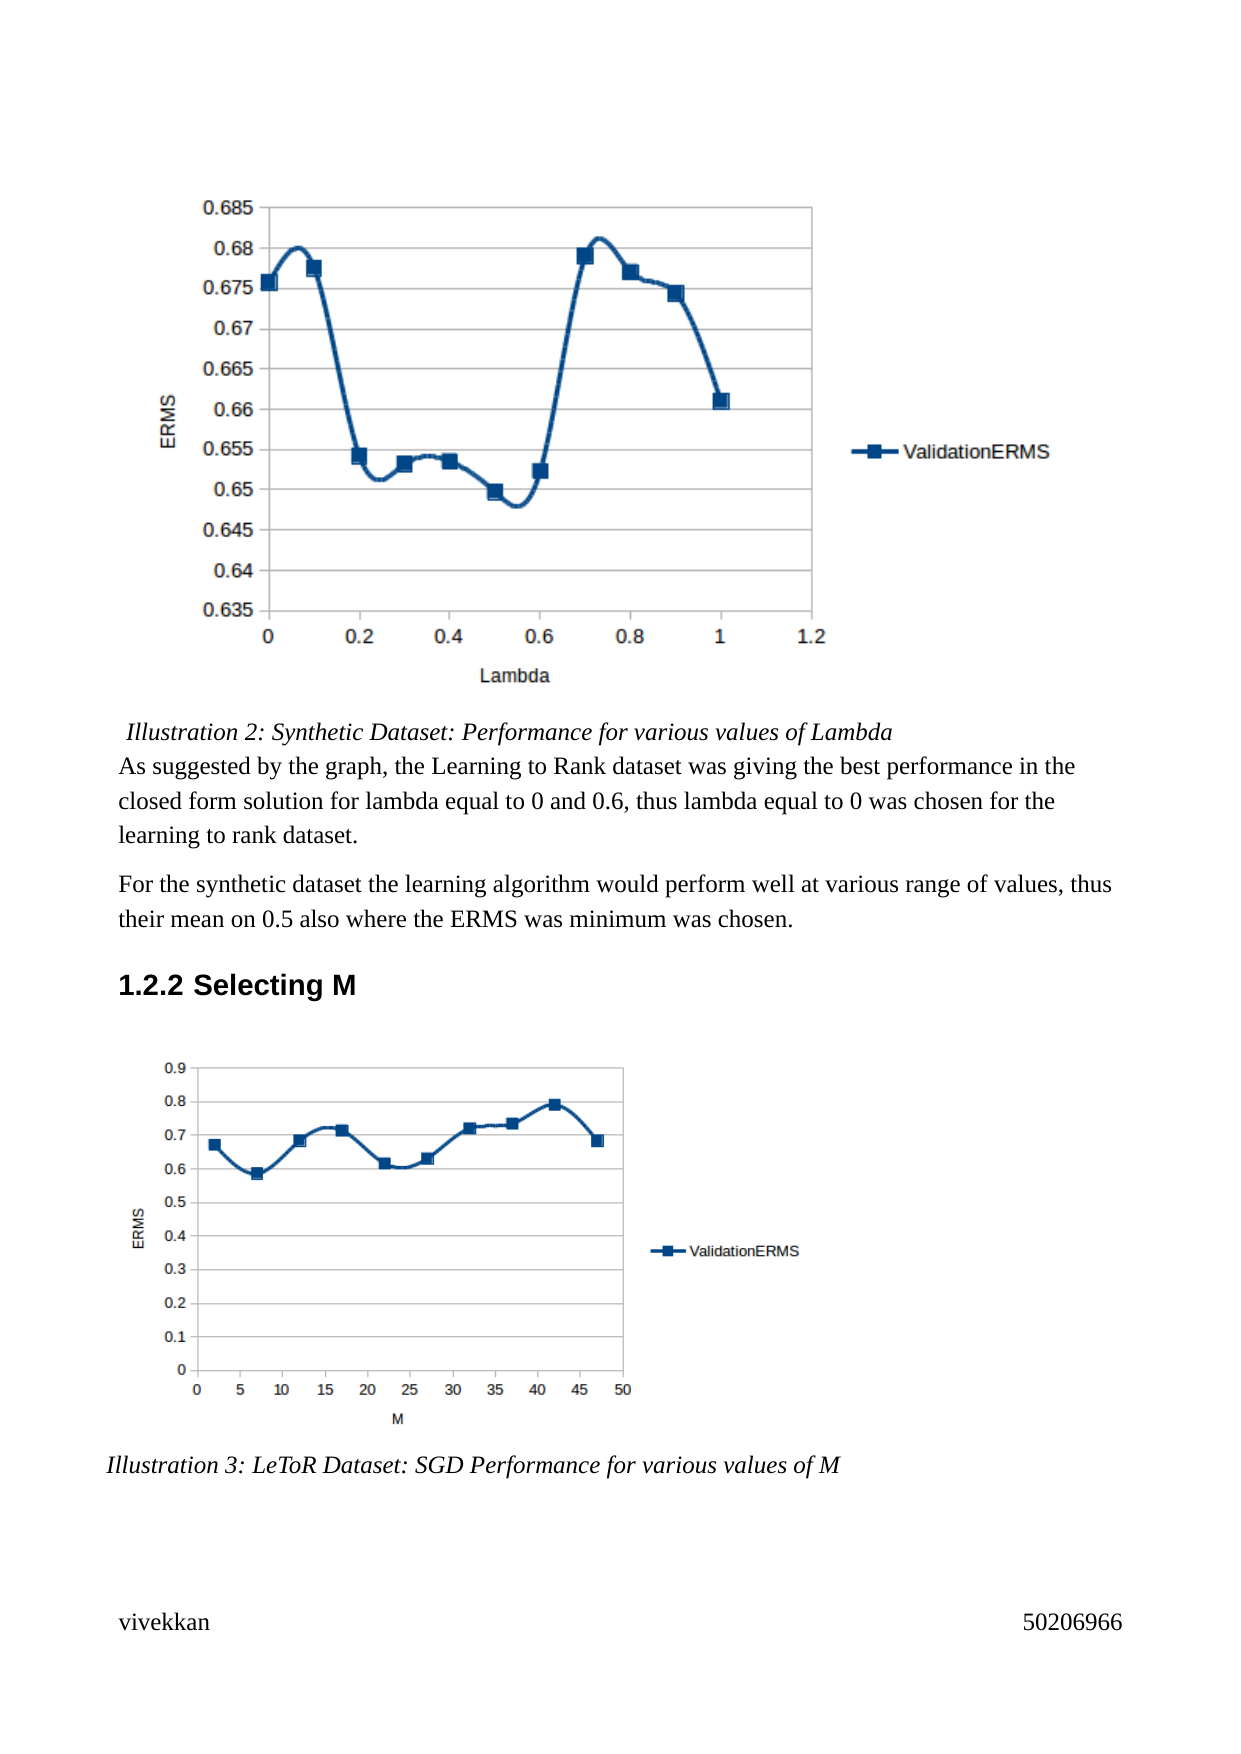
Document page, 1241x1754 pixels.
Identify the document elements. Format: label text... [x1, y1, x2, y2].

text Illustration 3: LeToR Dataset: SGD Performance for various values of M [106, 1051, 1051, 1478]
text For the synthetic dataset the learning algorithm would perform well at various range of values, thus their mean on 0.5 also where the ERMS was minimum was chosen. [118, 869, 1122, 933]
text As suggested by the graph, the Learning to Rank dataset was giving the best performance in the closed form solution for lambda equal to 0 and 0.6, thus lambda equal to 0 was chosen for the learning to rank dataset. [118, 167, 1122, 849]
picture [125, 185, 1071, 717]
subtitle [106, 1478, 1051, 1516]
subtitle Selecting M [118, 967, 1122, 1001]
text Illustration 2: Synthetic Dataset: Performance for various values of Lambda [126, 717, 1071, 746]
subtitle [106, 1039, 1051, 1051]
picture [106, 1051, 815, 1450]
